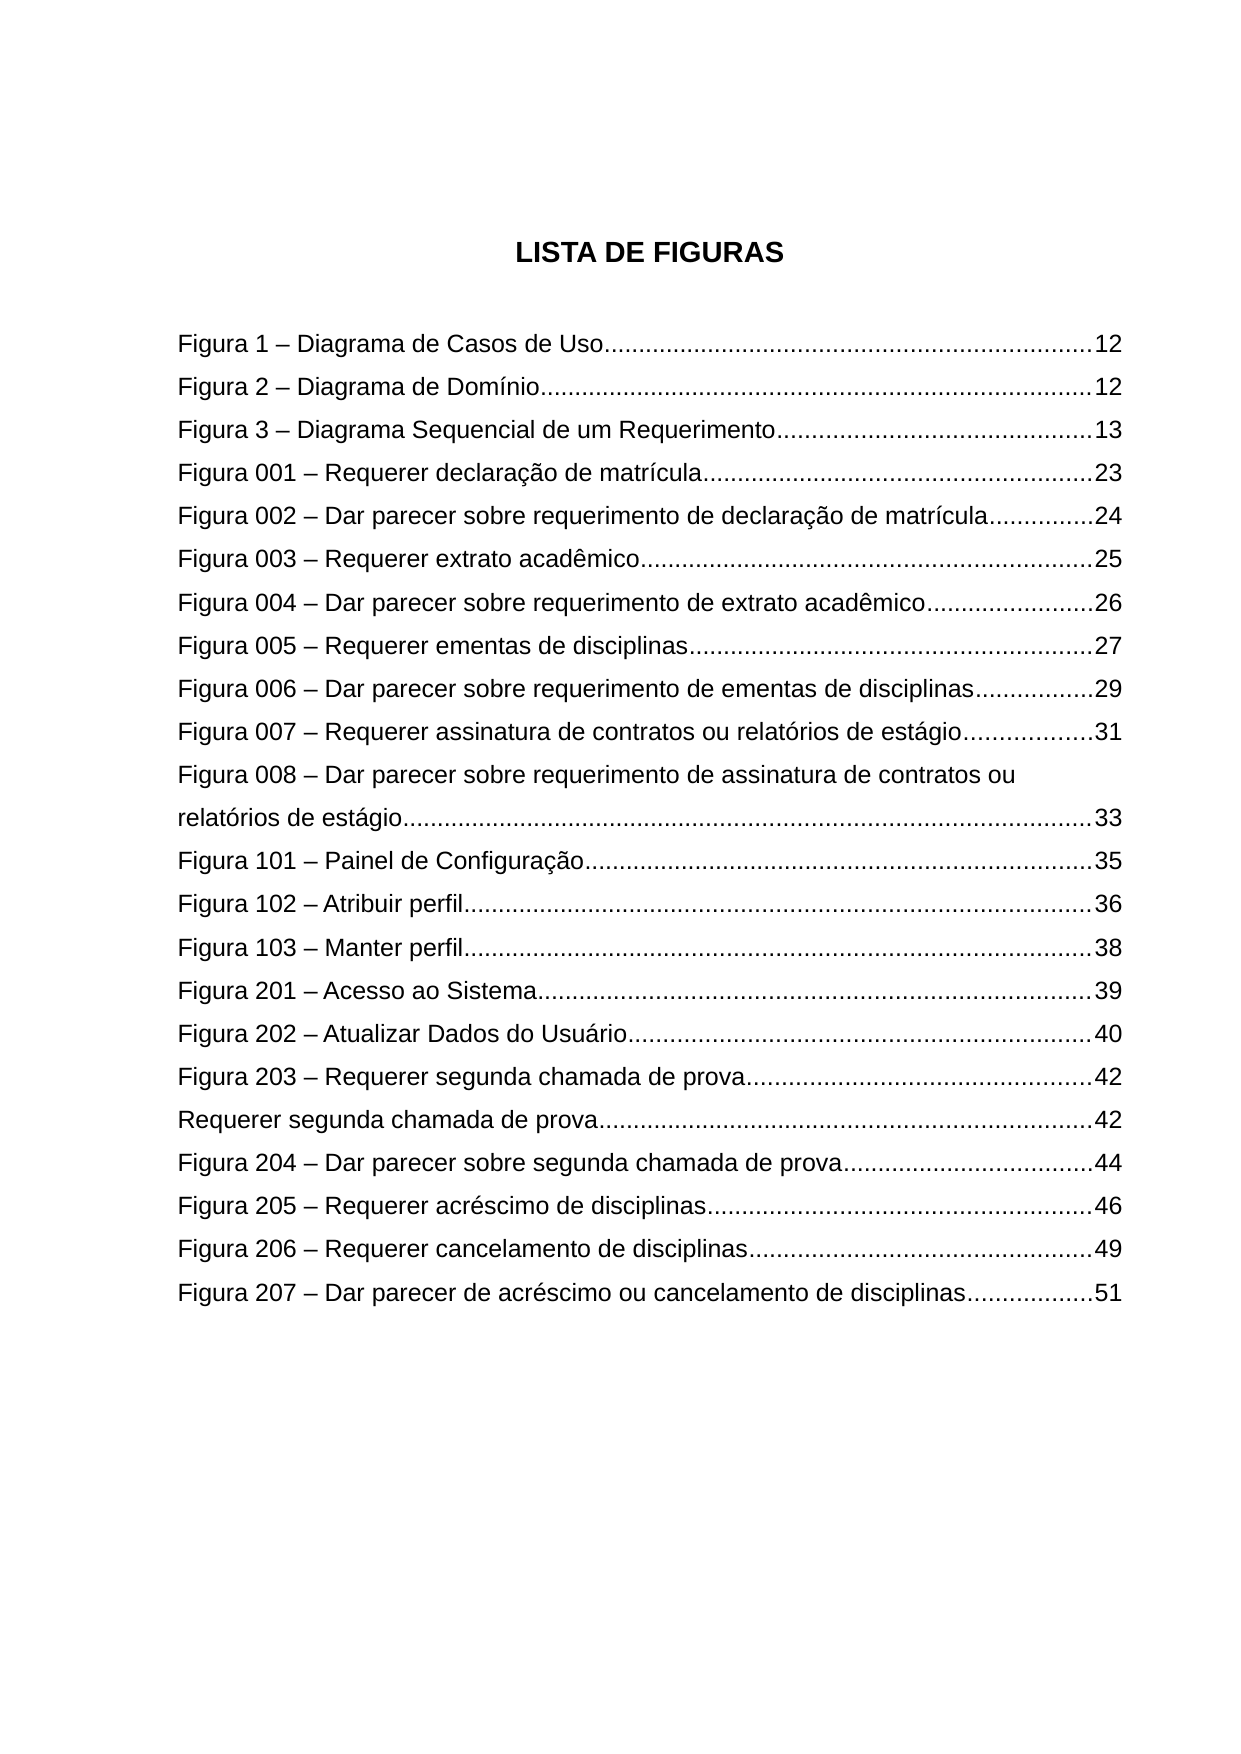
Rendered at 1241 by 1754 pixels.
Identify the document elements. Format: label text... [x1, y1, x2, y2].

text LISTA DE FIGURAS [177, 235, 1122, 269]
text Figura 005 – Requerer ementas de disciplinas 27 [177, 631, 1122, 659]
text Figura 204 – Dar parecer sobre segunda chamada de prova 44 [177, 1148, 1122, 1177]
text Figura 202 – Atualizar Dados do Usuário 40 [177, 1019, 1122, 1048]
text Requerer segunda chamada de prova 42 [177, 1105, 1122, 1134]
text Figura 201 – Acesso ao Sistema 39 [177, 976, 1122, 1004]
text Figura 2 – Diagrama de Domínio 12 [177, 372, 1122, 401]
text Figura 006 – Dar parecer sobre requerimento de ementas de disciplinas 29 [177, 674, 1122, 703]
text Figura 008 – Dar parecer sobre requerimento de assinatura de contratos ou relatórios de estágio 33 [177, 760, 1122, 832]
text Figura 1 – Diagrama de Casos de Uso 12 [177, 329, 1122, 358]
text Figura 203 – Requerer segunda chamada de prova 42 [177, 1062, 1122, 1091]
text Figura 001 – Requerer declaração de matrícula 23 [177, 458, 1122, 487]
text Figura 207 – Dar parecer de acréscimo ou cancelamento de disciplinas 51 [177, 1278, 1122, 1306]
text Figura 206 – Requerer cancelamento de disciplinas 49 [177, 1234, 1122, 1263]
text Figura 004 – Dar parecer sobre requerimento de extrato acadêmico 26 [177, 588, 1122, 616]
text Figura 102 – Atribuir perfil 36 [177, 889, 1122, 918]
text Figura 205 – Requerer acréscimo de disciplinas 46 [177, 1191, 1122, 1220]
text Figura 002 – Dar parecer sobre requerimento de declaração de matrícula 24 [177, 501, 1122, 530]
text Figura 103 – Manter perfil 38 [177, 933, 1122, 961]
text Figura 003 – Requerer extrato acadêmico 25 [177, 544, 1122, 573]
text Figura 007 – Requerer assinatura de contratos ou relatórios de estágio 31 [177, 717, 1122, 746]
text Figura 3 – Diagrama Sequencial de um Requerimento 13 [177, 415, 1122, 444]
text Figura 101 – Painel de Configuração 35 [177, 846, 1122, 875]
